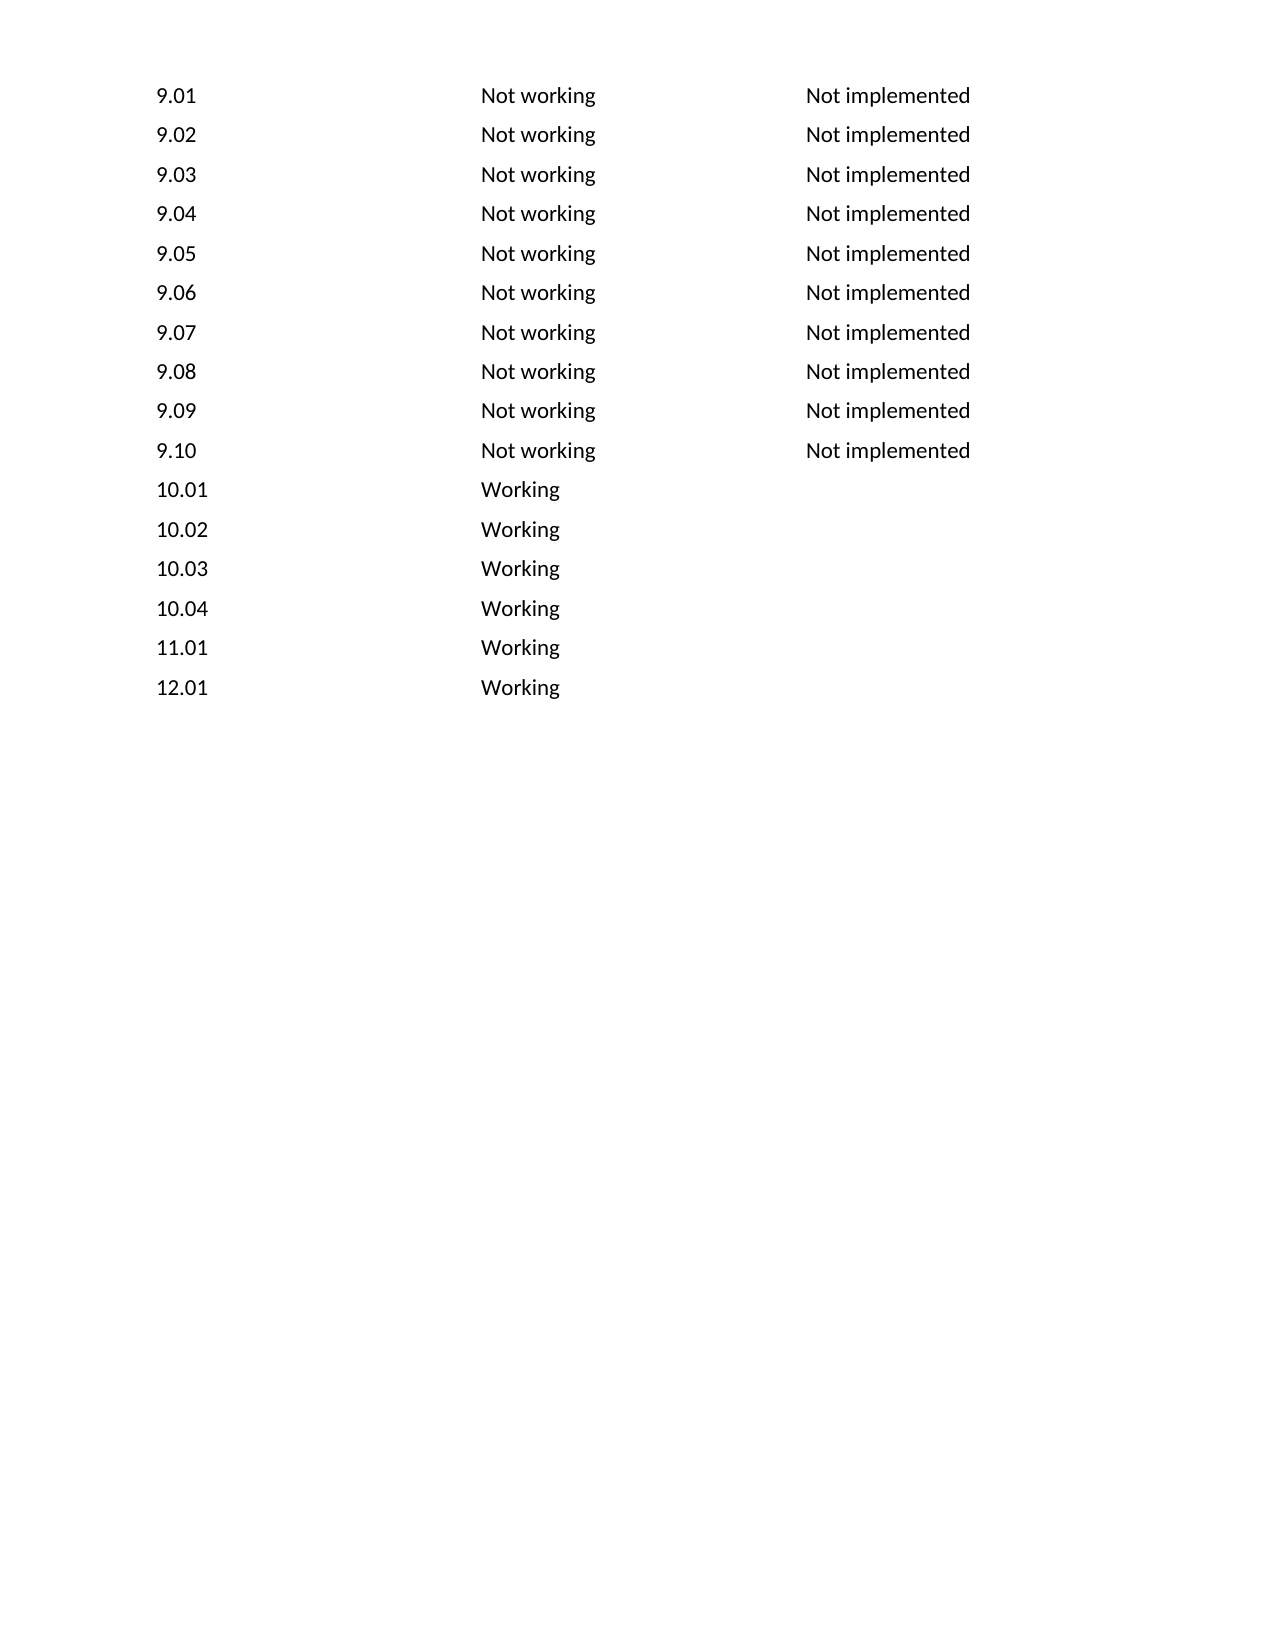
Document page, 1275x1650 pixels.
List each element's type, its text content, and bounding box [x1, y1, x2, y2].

table_cell Working [475, 588, 800, 628]
table_cell Not working [475, 351, 800, 391]
table_cell Not implemented [800, 312, 1125, 351]
table_cell Not working [475, 391, 800, 430]
table_cell [800, 667, 1125, 707]
table_cell 10.03 [150, 549, 475, 588]
table_cell Not working [475, 273, 800, 312]
table_cell [800, 549, 1125, 588]
table_cell 11.01 [150, 628, 475, 667]
table_cell 12.01 [150, 667, 475, 707]
table_cell 9.03 [150, 154, 475, 193]
table_cell Not working [475, 430, 800, 470]
table_cell Not implemented [800, 75, 1125, 114]
table_cell 10.02 [150, 509, 475, 549]
table_cell [800, 509, 1125, 549]
table_cell Not implemented [800, 430, 1125, 470]
table_cell 9.02 [150, 115, 475, 154]
table_cell Not working [475, 233, 800, 272]
table_cell 9.09 [150, 391, 475, 430]
table_cell Not implemented [800, 233, 1125, 272]
table_cell 9.05 [150, 233, 475, 272]
table_cell Working [475, 470, 800, 509]
table_cell 9.07 [150, 312, 475, 351]
table_cell 9.06 [150, 273, 475, 312]
table_cell Not implemented [800, 351, 1125, 391]
table_cell 10.01 [150, 470, 475, 509]
table_cell Not implemented [800, 273, 1125, 312]
table_cell Not working [475, 194, 800, 233]
table_cell Not implemented [800, 154, 1125, 193]
table_cell Working [475, 509, 800, 549]
table_cell Not working [475, 75, 800, 114]
table_cell Not implemented [800, 391, 1125, 430]
table_cell [800, 588, 1125, 628]
table_cell Not working [475, 115, 800, 154]
table_cell Not implemented [800, 115, 1125, 154]
table_cell Not working [475, 312, 800, 351]
table_cell 9.10 [150, 430, 475, 470]
table_cell 9.01 [150, 75, 475, 114]
table_cell 9.04 [150, 194, 475, 233]
table_cell Working [475, 667, 800, 707]
table_cell Working [475, 628, 800, 667]
table_cell Working [475, 549, 800, 588]
table_cell Not implemented [800, 194, 1125, 233]
table_cell [800, 628, 1125, 667]
table_cell 9.08 [150, 351, 475, 391]
table_cell 10.04 [150, 588, 475, 628]
table_cell Not working [475, 154, 800, 193]
table_cell [800, 470, 1125, 509]
